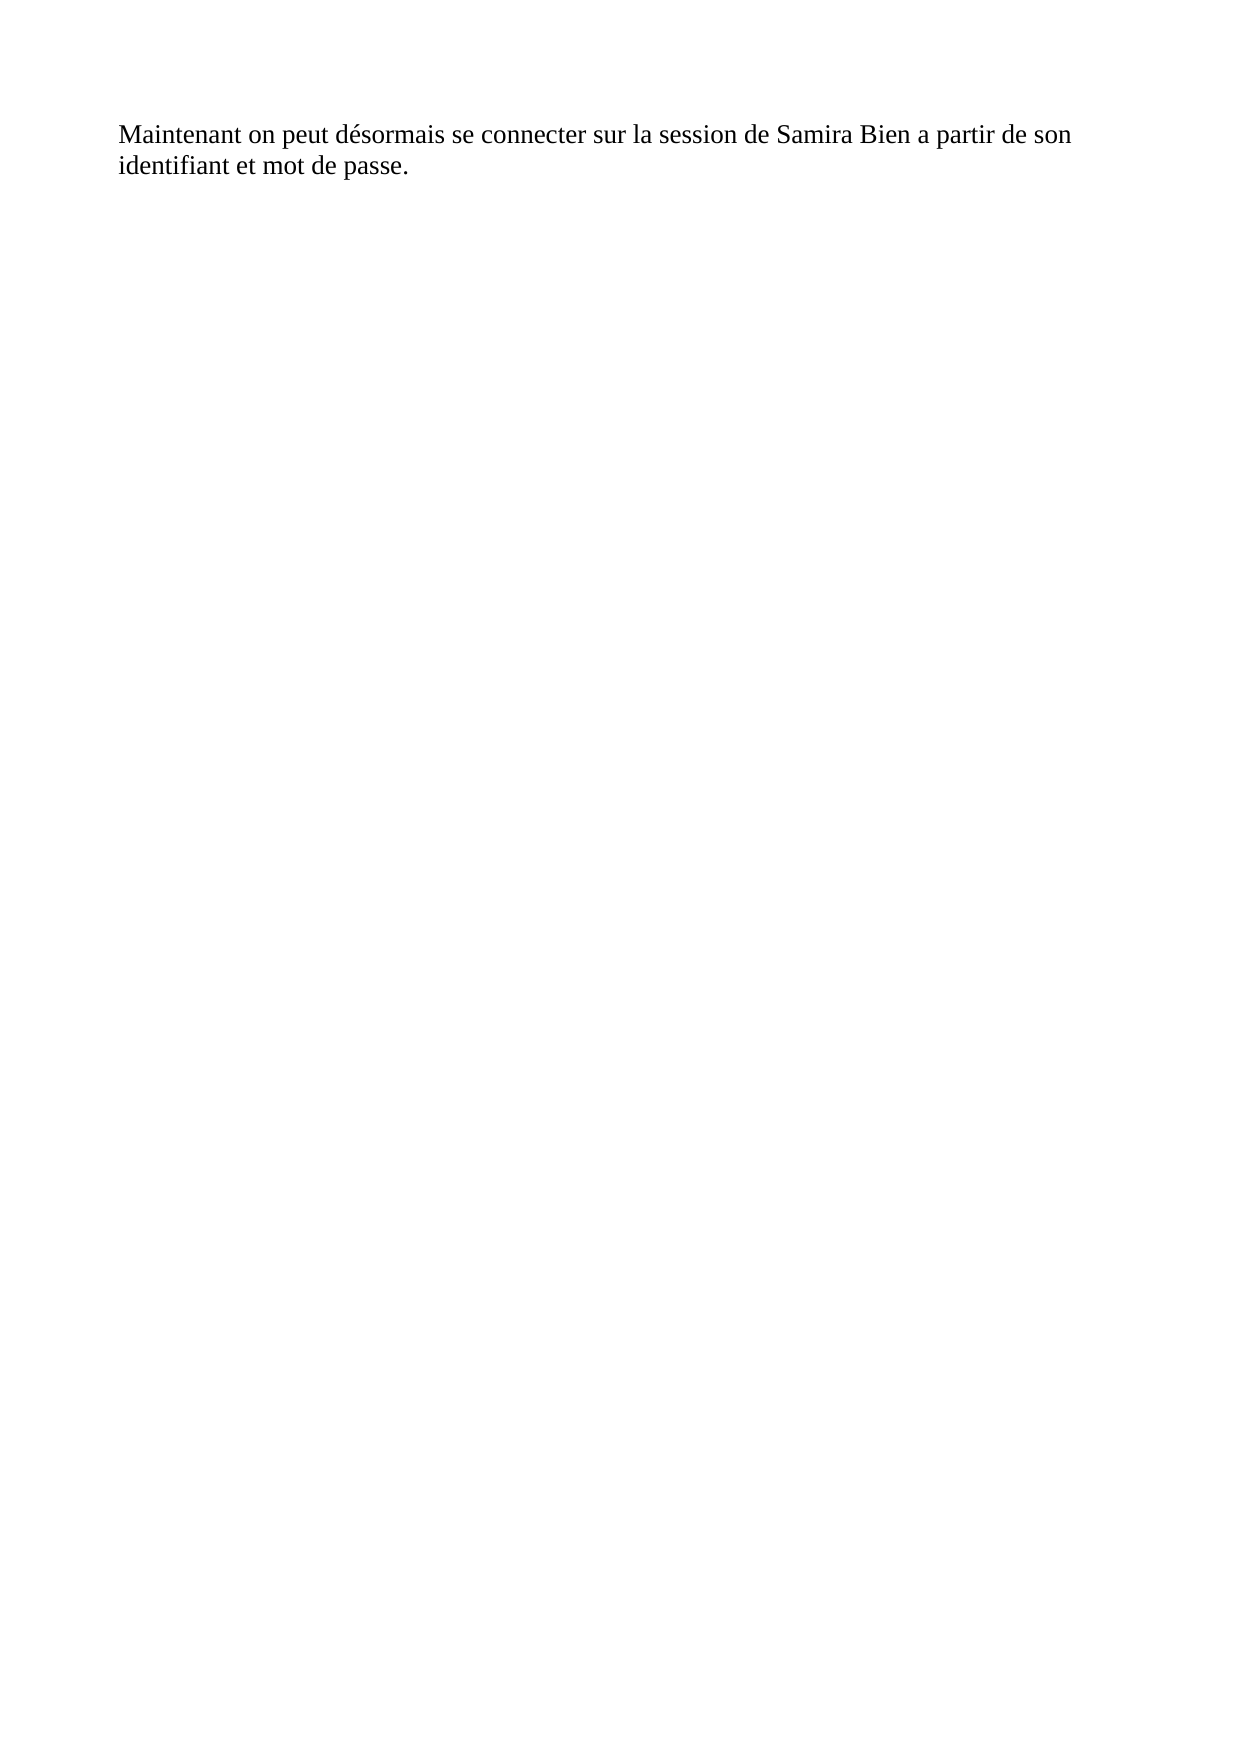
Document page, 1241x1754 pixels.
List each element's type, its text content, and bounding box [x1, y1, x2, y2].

text Maintenant on peut désormais se connecter sur la session de Samira Bien a partir de son identifiant et mot de passe. [118, 118, 1122, 180]
